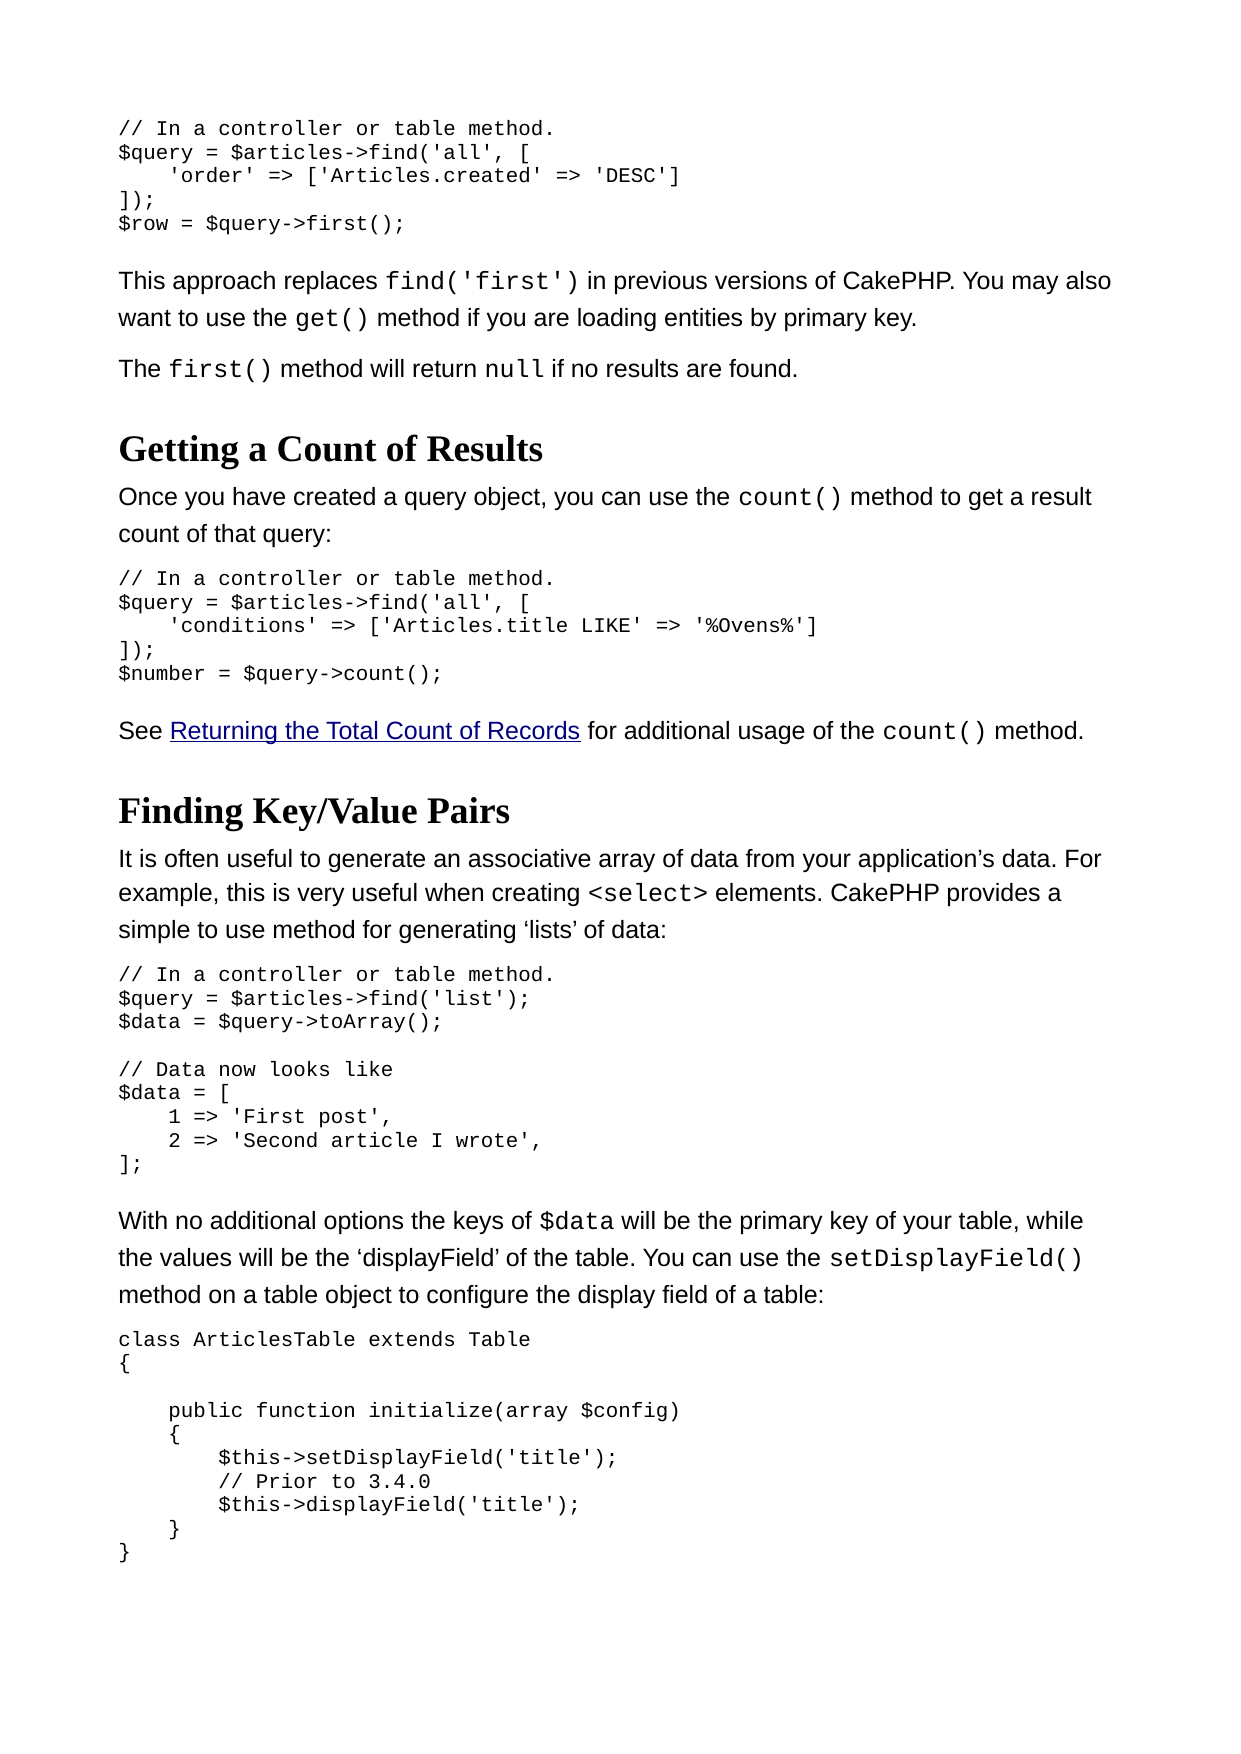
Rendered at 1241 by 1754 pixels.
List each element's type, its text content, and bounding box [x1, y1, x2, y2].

text // In a controller or table method. [118, 118, 1122, 142]
text 1 => 'First post', [118, 1106, 1122, 1129]
text ]); [118, 639, 1122, 663]
text // In a controller or table method. [118, 964, 1122, 988]
text $row = $query->first(); [118, 213, 1122, 236]
text 2 => 'Second article I wrote', [118, 1129, 1122, 1153]
text } [118, 1542, 1122, 1565]
text See Returning the Total Count of Records for additional usage of the count() method. [118, 716, 1122, 747]
text ]; [118, 1153, 1122, 1177]
text The first() method will return null if no results are found. [118, 354, 1122, 385]
text // In a controller or table method. [118, 568, 1122, 592]
text } [118, 1518, 1122, 1542]
text Once you have created a query object, you can use the count() method to get a result count of that query: [118, 482, 1122, 548]
text $data = $query->toArray(); [118, 1011, 1122, 1035]
text ]); [118, 189, 1122, 213]
text $query = $articles->find('all', [ [118, 592, 1122, 615]
text This approach replaces find('first') in previous versions of CakePHP. You may also want to use the get() method if you are loading entities by primary key. [118, 266, 1122, 333]
text It is often useful to generate an associative array of data from your application’s data. For example, this is very useful when creating <select> elements. CakePHP provides a simple to use method for generating ‘lists’ of data: [118, 844, 1122, 944]
text With no additional options the keys of $data will be the primary key of your table, while the values will be the ‘displayField’ of the table. You can use the setDisplayField() method on a table object to configure the display field of a table: [118, 1206, 1122, 1308]
text $this->displayField('title'); [118, 1494, 1122, 1518]
text $this->setDisplayField('title'); [118, 1447, 1122, 1471]
text $query = $articles->find('list'); [118, 988, 1122, 1011]
text public function initialize(array $config) [118, 1400, 1122, 1423]
text { [118, 1423, 1122, 1447]
text 'order' => ['Articles.created' => 'DESC'] [118, 165, 1122, 189]
text $data = [ [118, 1082, 1122, 1106]
text $number = $query->count(); [118, 663, 1122, 686]
text 'conditions' => ['Articles.title LIKE' => '%Ovens%'] [118, 615, 1122, 639]
text class ArticlesTable extends Table [118, 1329, 1122, 1352]
text // Data now looks like [118, 1059, 1122, 1082]
text $query = $articles->find('all', [ [118, 142, 1122, 165]
subtitle Finding Key/Value Pairs [118, 788, 1122, 831]
subtitle Getting a Count of Results [118, 427, 1122, 470]
text { [118, 1352, 1122, 1376]
text // Prior to 3.4.0 [118, 1471, 1122, 1494]
